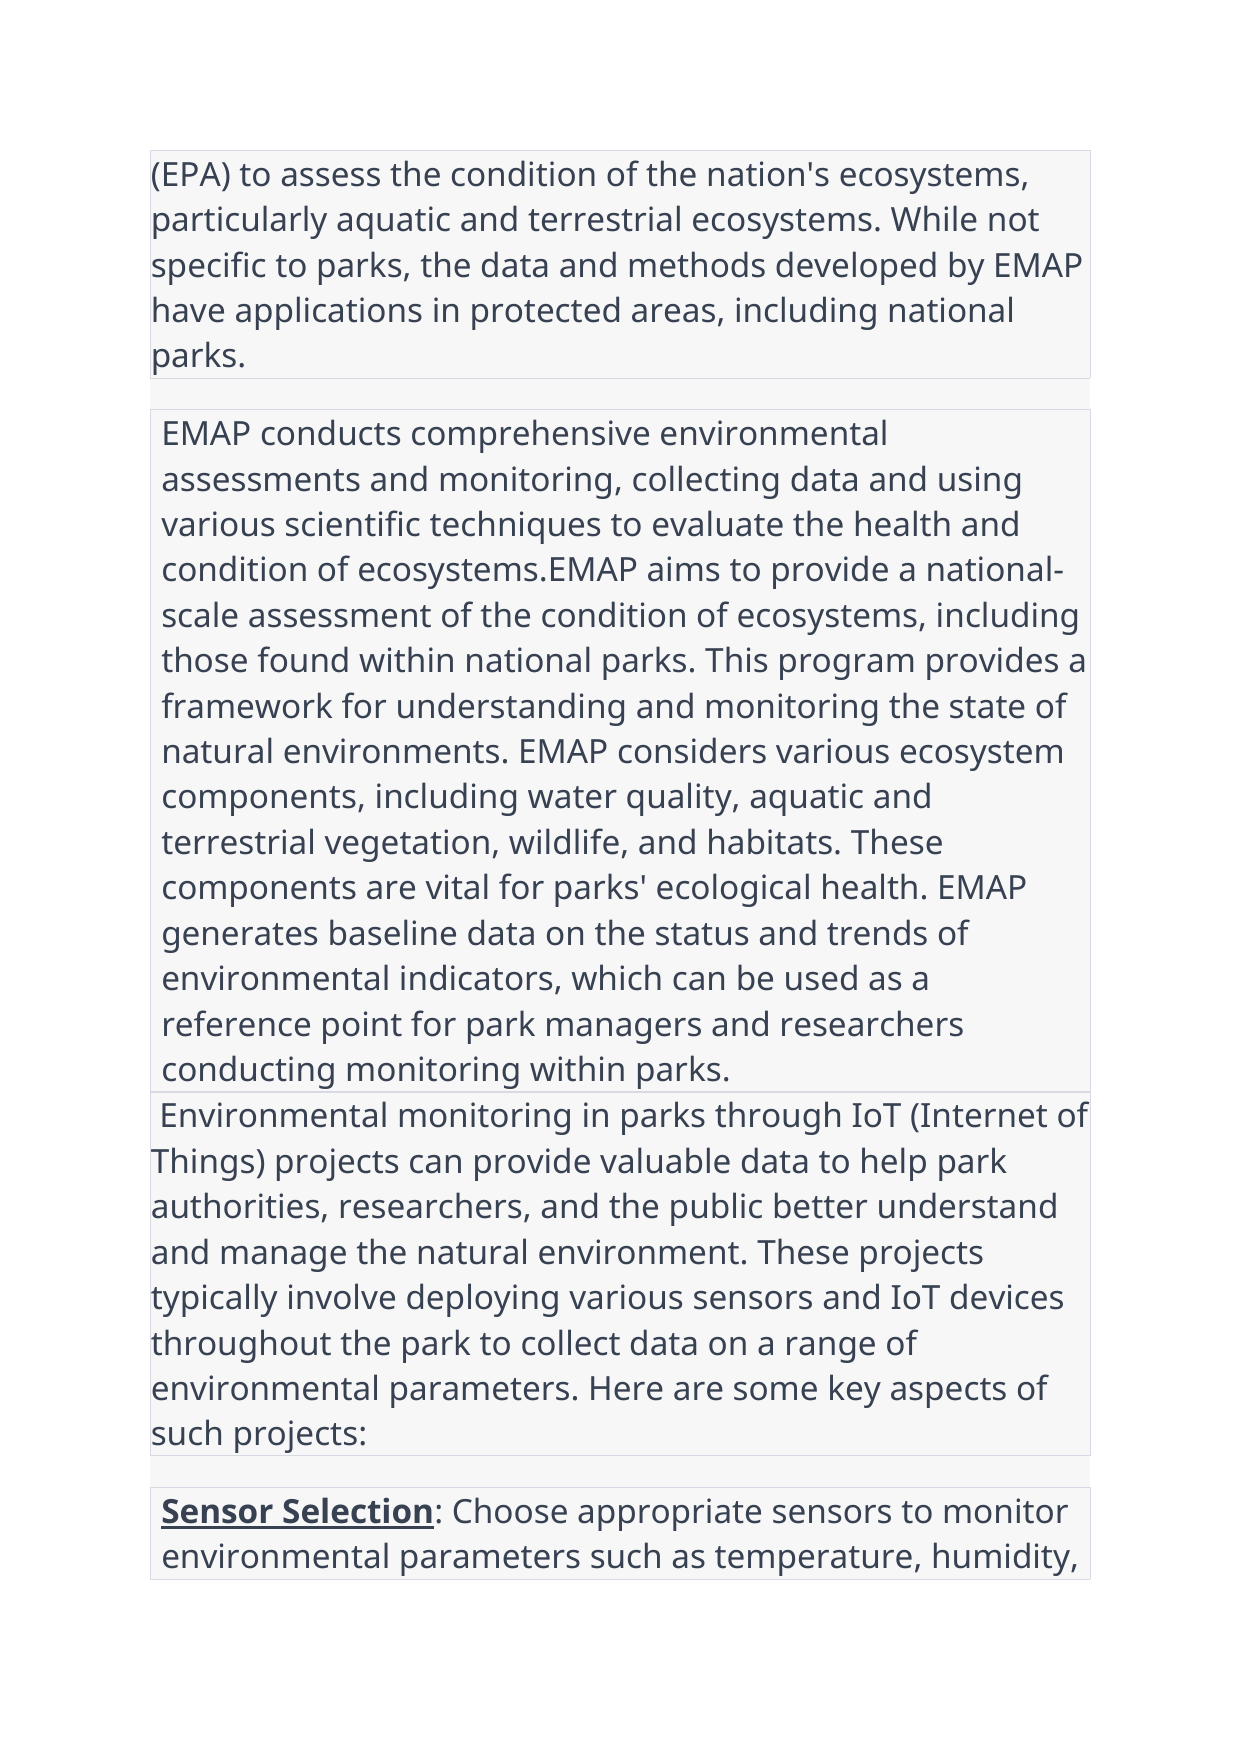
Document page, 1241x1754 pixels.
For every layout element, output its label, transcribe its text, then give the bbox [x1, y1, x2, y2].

text EMAP conducts comprehensive environmental assessments and monitoring, collecting data and using various scientific techniques to evaluate the health and condition of ecosystems.EMAP aims to provide a national-scale assessment of the condition of ecosystems, including those found within national parks. This program provides a framework for understanding and monitoring the state of natural environments. EMAP considers various ecosystem components, including water quality, aquatic and terrestrial vegetation, wildlife, and habitats. These components are vital for parks' ecological health. EMAP generates baseline data on the status and trends of environmental indicators, which can be used as a reference point for park managers and researchers conducting monitoring within parks. [151, 410, 1090, 1091]
text Sensor Selection: Choose appropriate sensors to monitor environmental parameters such as temperature, humidity, [151, 1488, 1090, 1579]
text (EPA) to assess the condition of the nation's ecosystems, particularly aquatic and terrestrial ecosystems. While not specific to parks, the data and methods developed by EMAP have applications in protected areas, including national parks. [151, 151, 1090, 378]
text Environmental monitoring in parks through IoT (Internet of Things) projects can provide valuable data to help park authorities, researchers, and the public better understand and manage the natural environment. These projects typically involve deploying various sensors and IoT devices throughout the park to collect data on a range of environmental parameters. Here are some key aspects of such projects: [151, 1093, 1090, 1455]
